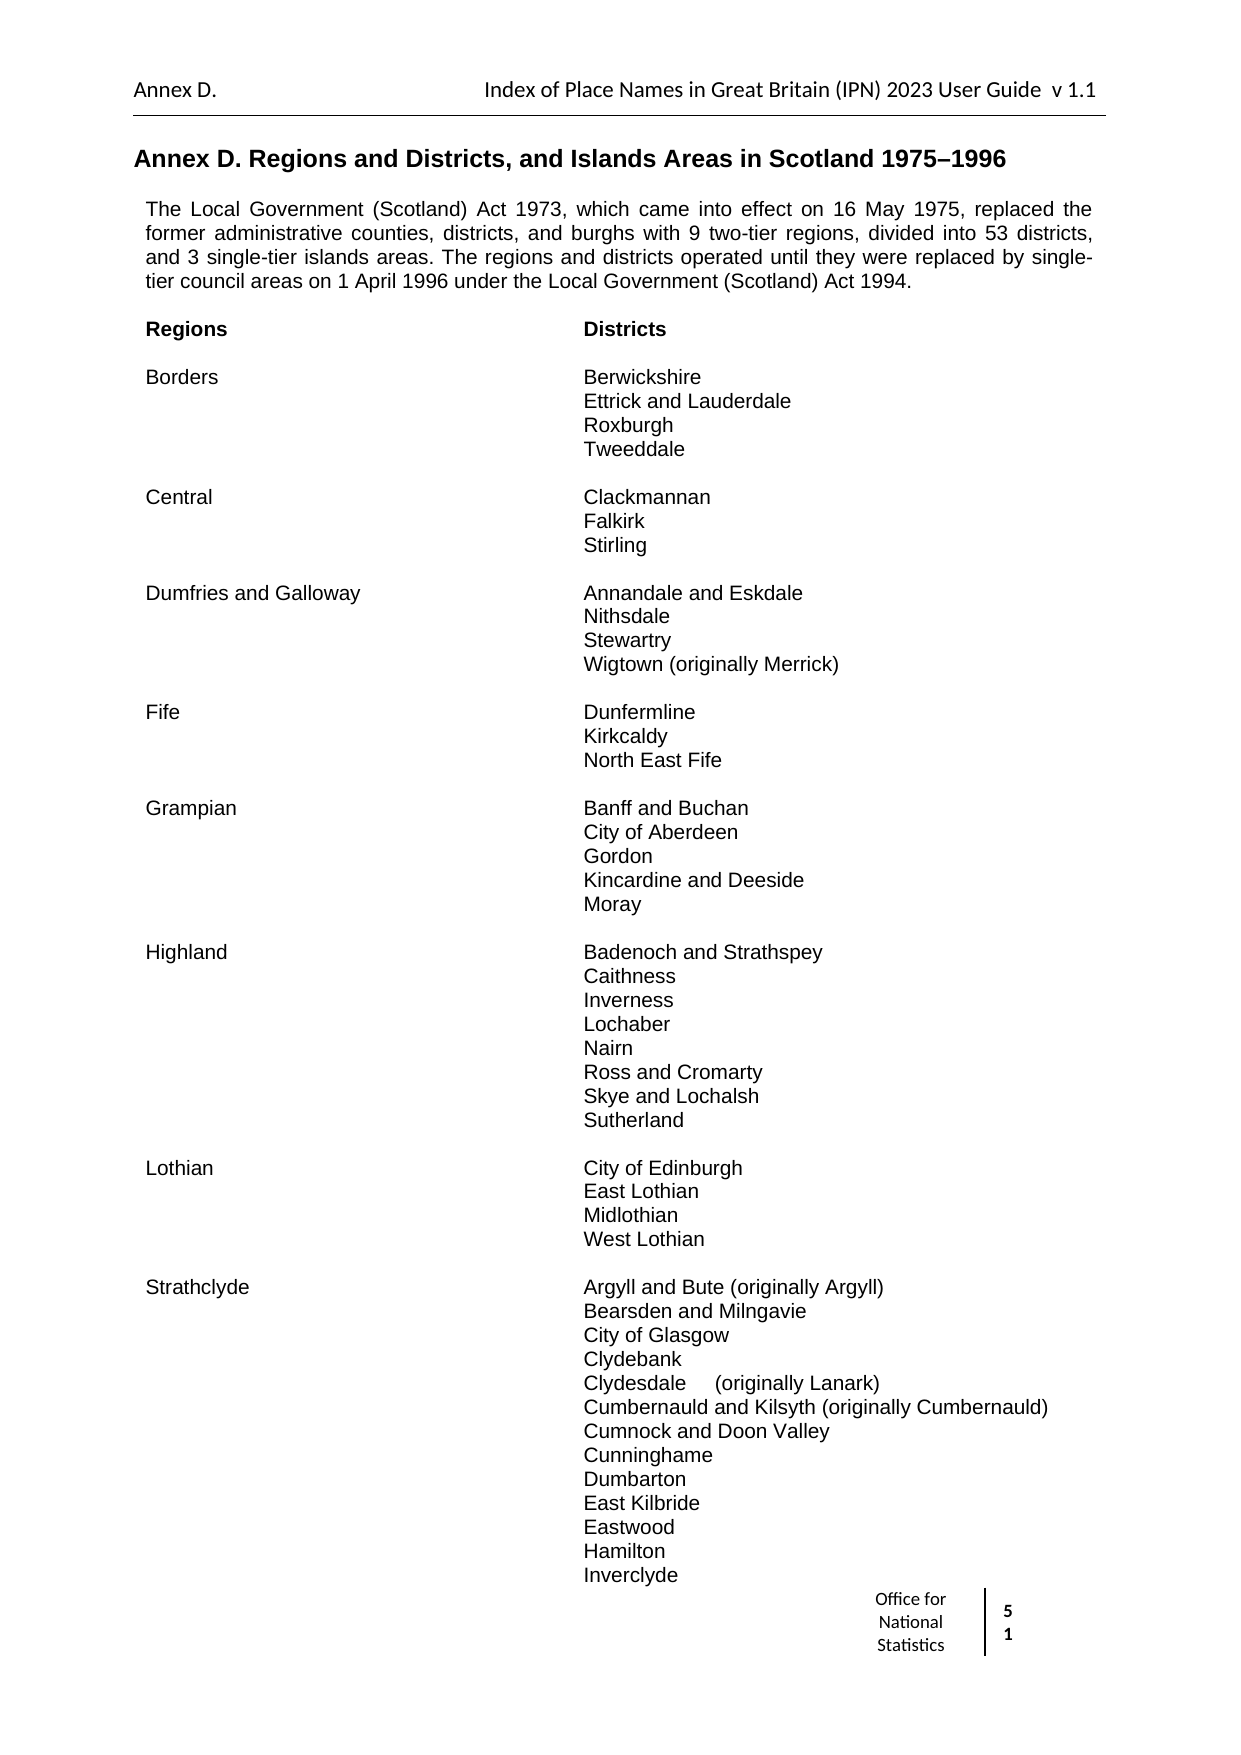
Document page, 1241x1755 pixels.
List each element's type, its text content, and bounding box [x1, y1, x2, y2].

text Highland Badenoch and Strathspey [145, 940, 1094, 964]
text Nairn [145, 1036, 1094, 1059]
text Sutherland [145, 1107, 1094, 1131]
text Lothian City of Edinburgh [145, 1155, 1094, 1179]
text Clydesdale (originally Lanark) [145, 1371, 1094, 1395]
text Grampian Banff and Buchan [145, 796, 1094, 820]
text Falkirk [145, 508, 1094, 532]
text Ross and Cromarty [145, 1059, 1094, 1083]
text Clydebank [145, 1347, 1094, 1371]
text Regions Districts [145, 317, 1094, 341]
text Dumbarton [145, 1467, 1094, 1491]
text Inverclyde [145, 1563, 1094, 1587]
text East Lothian [145, 1179, 1094, 1203]
text Gordon [145, 844, 1094, 868]
text North East Fife [145, 748, 1094, 772]
text Hamilton [145, 1539, 1094, 1563]
text Moray [145, 892, 1094, 916]
text Kincardine and Deeside [145, 868, 1094, 892]
text Bearsden and Milngavie [145, 1299, 1094, 1323]
text Ettrick and Lauderdale [145, 389, 1094, 413]
text West Lothian [145, 1227, 1094, 1251]
text Roxburgh [145, 413, 1094, 437]
text Inverness [145, 988, 1094, 1012]
text Kirkcaldy [145, 724, 1094, 748]
text Stewartry [145, 628, 1094, 652]
text Caithness [145, 964, 1094, 988]
text Cumnock and Doon Valley [145, 1419, 1094, 1443]
text Eastwood [145, 1515, 1094, 1539]
text Fife Dunfermline [145, 700, 1094, 724]
text Central Clackmannan [145, 484, 1094, 508]
text Cunninghame [145, 1443, 1094, 1467]
text City of Glasgow [145, 1323, 1094, 1347]
text Strathclyde Argyll and Bute (originally Argyll) [145, 1275, 1094, 1299]
text Dumfries and Galloway Annandale and Eskdale [145, 580, 1094, 604]
text Tweeddale [145, 437, 1094, 461]
text Lochaber [145, 1012, 1094, 1036]
text Wigtown (originally Merrick) [145, 652, 1094, 676]
text Midlothian [145, 1203, 1094, 1227]
text Nithsdale [145, 604, 1094, 628]
text Stirling [145, 532, 1094, 556]
text East Kilbride [145, 1491, 1094, 1515]
text Cumbernauld and Kilsyth (originally Cumbernauld) [145, 1395, 1094, 1419]
subtitle Annex D. Regions and Districts, and Islands Areas in Scotland 1975–1996 [133, 144, 1106, 173]
text Borders Berwickshire [145, 365, 1094, 389]
text Skye and Lochalsh [145, 1083, 1094, 1107]
text The Local Government (Scotland) Act 1973, which came into effect on 16 May 1975, replaced the former administrative counties, districts, and burghs with 9 two-tier regions, divided into 53 districts, and 3 single-tier islands areas. The regions and districts operated until they were replaced by single-tier council areas on 1 April 1996 under the Local Government (Scotland) Act 1994. [145, 197, 1094, 293]
text City of Aberdeen [145, 820, 1094, 844]
